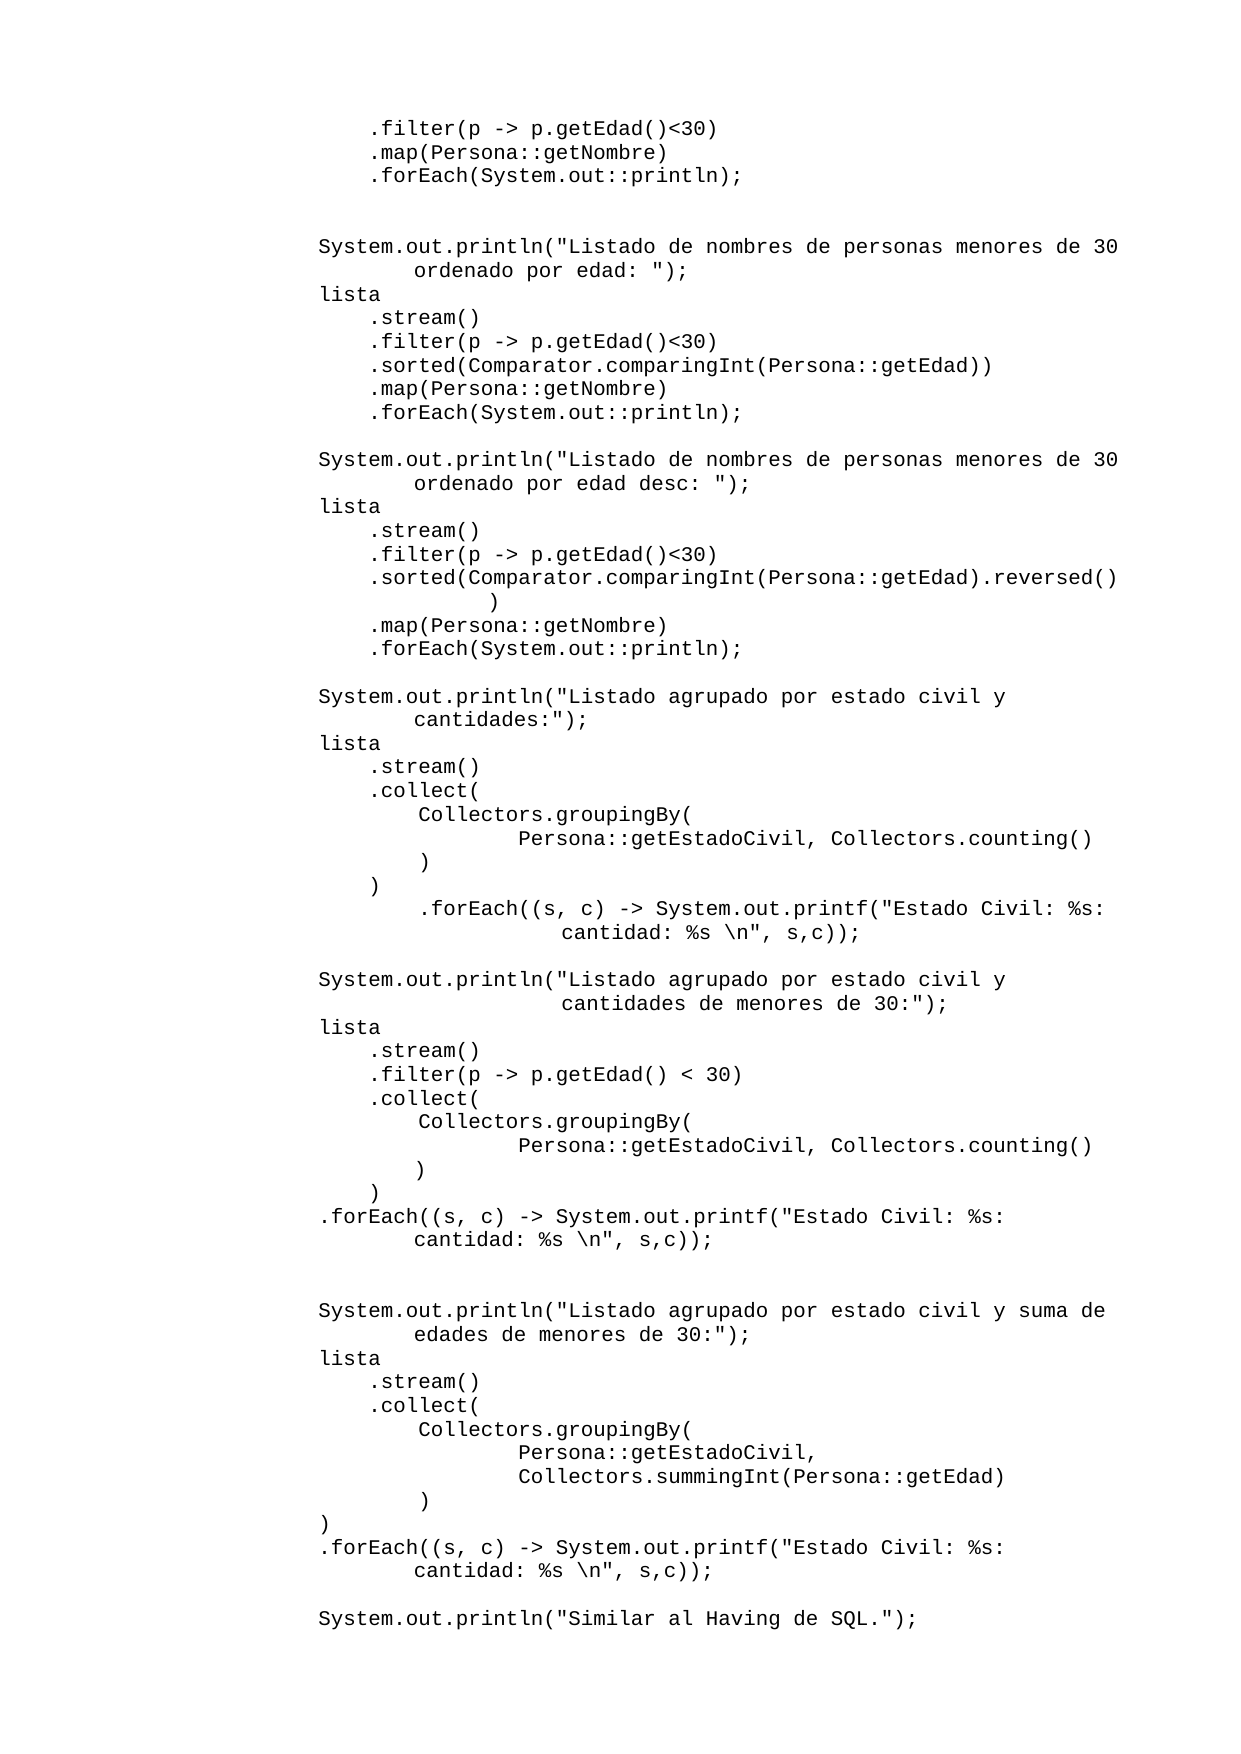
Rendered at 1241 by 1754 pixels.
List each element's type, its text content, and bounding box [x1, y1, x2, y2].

text .filter(p -> p.getEdad() < 30) [118, 1064, 1122, 1088]
text System.out.println("Listado de nombres de personas menores de 30 ordenado por edad desc: "); [118, 449, 1122, 496]
text .stream() [118, 307, 1122, 331]
text ) [118, 875, 1122, 898]
text lista [118, 1348, 1122, 1371]
text .map(Persona::getNombre) [118, 378, 1122, 402]
text .collect( [118, 1395, 1122, 1419]
text System.out.println("Listado agrupado por estado civil y cantidades de menores de 30:"); [118, 969, 1122, 1017]
text ) [118, 851, 1122, 875]
text ) [118, 1182, 1122, 1206]
text Collectors.summingInt(Persona::getEdad) [118, 1466, 1122, 1489]
text System.out.println("Similar al Having de SQL."); [118, 1608, 1122, 1631]
text .sorted(Comparator.comparingInt(Persona::getEdad)) [118, 354, 1122, 378]
text Persona::getEstadoCivil, Collectors.counting() [118, 827, 1122, 851]
text System.out.println("Listado agrupado por estado civil y suma de edades de menores de 30:"); [118, 1300, 1122, 1348]
text lista [118, 733, 1122, 757]
text ) [118, 1513, 1122, 1537]
text .collect( [118, 780, 1122, 804]
text .stream() [118, 1040, 1122, 1064]
text lista [118, 1017, 1122, 1040]
text Persona::getEstadoCivil, [118, 1442, 1122, 1466]
text .forEach((s, c) -> System.out.printf("Estado Civil: %s: cantidad: %s \n", s,c)); [118, 1537, 1122, 1584]
text .forEach(System.out::println); [118, 165, 1122, 189]
text .stream() [118, 1371, 1122, 1395]
text .sorted(Comparator.comparingInt(Persona::getEdad).reversed() ) [118, 567, 1122, 615]
text .filter(p -> p.getEdad()<30) [118, 118, 1122, 142]
text .map(Persona::getNombre) [118, 615, 1122, 638]
text .forEach(System.out::println); [118, 402, 1122, 426]
text Collectors.groupingBy( [118, 1111, 1122, 1135]
text .stream() [118, 757, 1122, 780]
text lista [118, 496, 1122, 520]
text .collect( [118, 1088, 1122, 1111]
text Collectors.groupingBy( [118, 804, 1122, 827]
text ) [118, 1489, 1122, 1513]
text Collectors.groupingBy( [118, 1419, 1122, 1442]
text .map(Persona::getNombre) [118, 142, 1122, 165]
text System.out.println("Listado de nombres de personas menores de 30 ordenado por edad: "); [118, 236, 1122, 284]
text .stream() [118, 520, 1122, 544]
text lista [118, 284, 1122, 307]
text .forEach((s, c) -> System.out.printf("Estado Civil: %s: cantidad: %s \n", s,c)); [118, 898, 1122, 946]
text .forEach((s, c) -> System.out.printf("Estado Civil: %s: cantidad: %s \n", s,c)); [118, 1206, 1122, 1253]
text .filter(p -> p.getEdad()<30) [118, 331, 1122, 354]
text .forEach(System.out::println); [118, 638, 1122, 662]
text .filter(p -> p.getEdad()<30) [118, 544, 1122, 567]
text System.out.println("Listado agrupado por estado civil y cantidades:"); [118, 686, 1122, 733]
text Persona::getEstadoCivil, Collectors.counting() ) [118, 1135, 1122, 1182]
